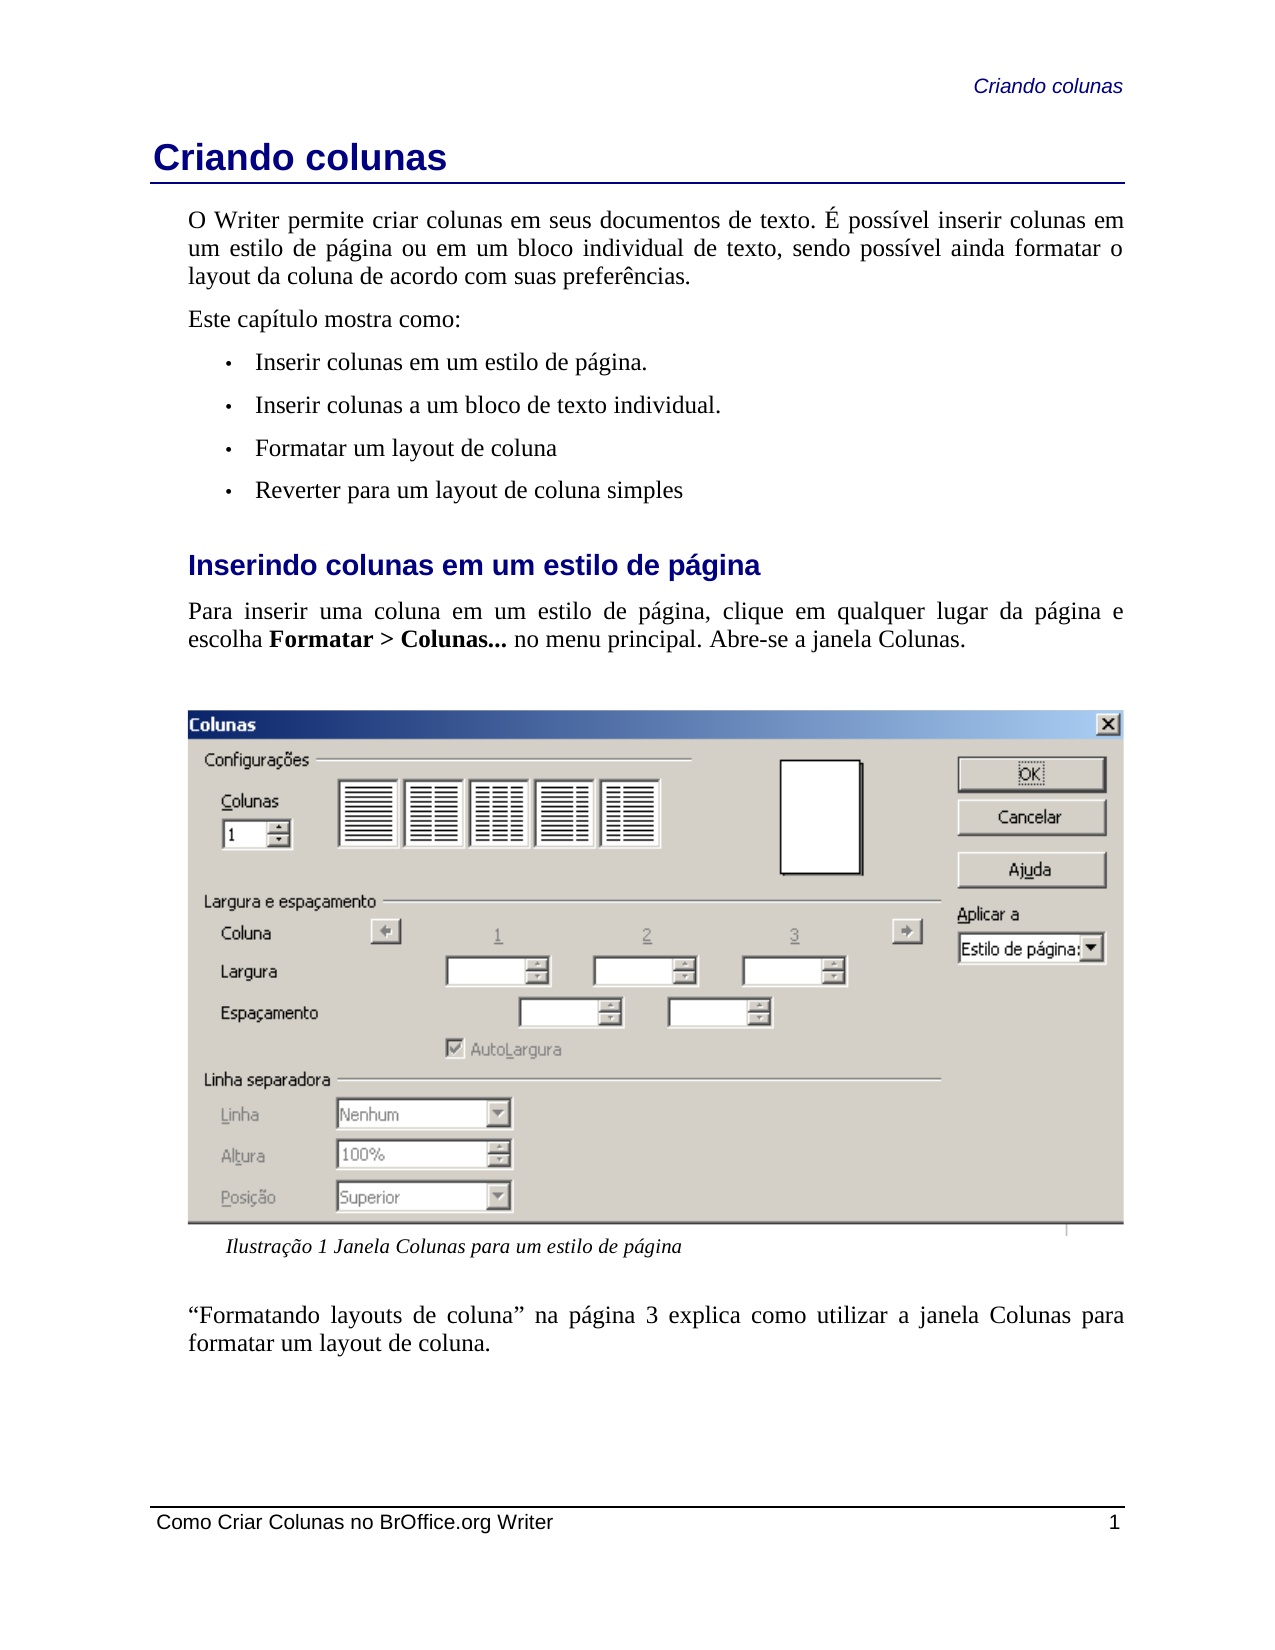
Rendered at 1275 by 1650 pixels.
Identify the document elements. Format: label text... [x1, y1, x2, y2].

text “Formatando layouts de coluna” na página 3 explica como utilizar a janela Colunas para formatar um layout de coluna. [188, 1301, 1125, 1357]
subtitle Inserindo colunas em um estilo de página [188, 549, 1125, 582]
text O Writer permite criar colunas em seus documentos de texto. É possível inserir colunas em um estilo de página ou em um bloco individual de texto, sendo possível ainda formatar o layout da coluna de acordo com suas preferências. [188, 206, 1125, 290]
text Para inserir uma coluna em um estilo de página, clique em qualquer lugar da página e escolha Formatar > Colunas... no menu principal. Abre-se a janela Colunas. [188, 597, 1125, 653]
list Formatar um layout de coluna [225, 433, 1125, 462]
list Inserir colunas em um estilo de página. [225, 348, 1125, 376]
list Reverter para um layout de coluna simples [225, 476, 1125, 504]
text Ilustração 1 Janela Colunas para um estilo de página [226, 710, 1125, 1258]
picture [187, 710, 1124, 1236]
subtitle Criando colunas [150, 134, 1125, 182]
text Este capítulo mostra como: [188, 305, 1125, 333]
list Inserir colunas a um bloco de texto individual. [225, 391, 1125, 419]
